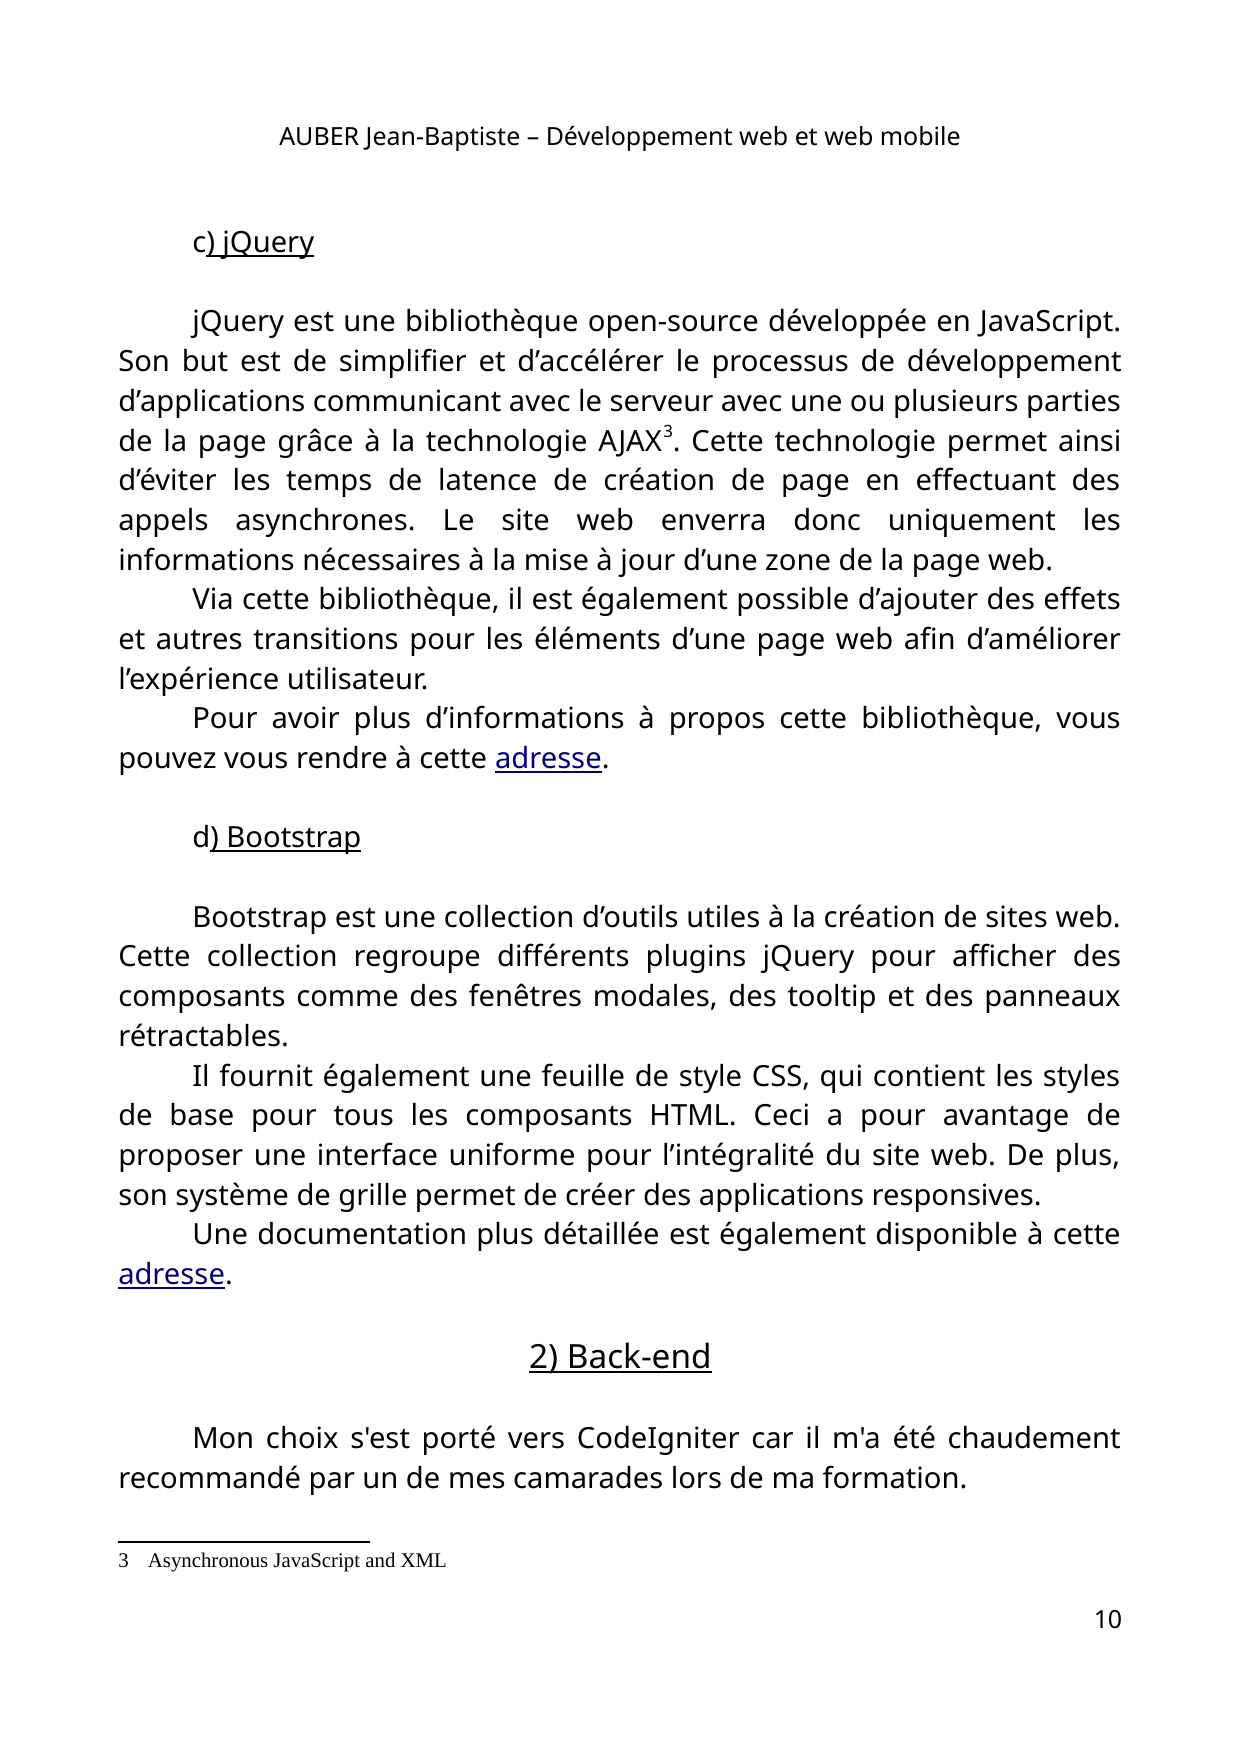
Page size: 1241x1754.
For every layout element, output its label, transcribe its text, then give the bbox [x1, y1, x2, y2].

text 2) Back-end [118, 1333, 1122, 1378]
text Il fournit également une feuille de style CSS, qui contient les styles de base pour tous les composants HTML. Ceci a pour avantage de proposer une interface uniforme pour l’intégralité du site web. De plus, son système de grille permet de créer des applications responsives. [118, 1055, 1122, 1213]
text jQuery est une bibliothèque open-source développée en JavaScript. Son but est de simplifier et d’accélérer le processus de développement d’applications communicant avec le serveur avec une ou plusieurs parties de la page grâce à la technologie AJAX. Cette technologie permet ainsi d’éviter les temps de latence de création de page en effectuant des appels asynchrones. Le site web enverra donc uniquement les informations nécessaires à la mise à jour d’une zone de la page web. [118, 301, 1122, 578]
text d) Bootstrap [118, 817, 1122, 856]
text Asynchronous JavaScript and XML [118, 1548, 1122, 1572]
text Via cette bibliothèque, il est également possible d’ajouter des effets et autres transitions pour les éléments d’une page web afin d’améliorer l’expérience utilisateur. [118, 578, 1122, 698]
text c) jQuery [118, 221, 1122, 261]
text Une documentation plus détaillée est également disponible à cette adresse. [118, 1213, 1122, 1293]
text Pour avoir plus d’informations à propos cette bibliothèque, vous pouvez vous rendre à cette adresse. [118, 698, 1122, 777]
text Mon choix s'est porté vers CodeIgniter car il m'a été chaudement recommandé par un de mes camarades lors de ma formation. [118, 1418, 1122, 1497]
text Bootstrap est une collection d’outils utiles à la création de sites web. Cette collection regroupe différents plugins jQuery pour afficher des composants comme des fenêtres modales, des tooltip et des panneaux rétractables. [118, 896, 1122, 1055]
